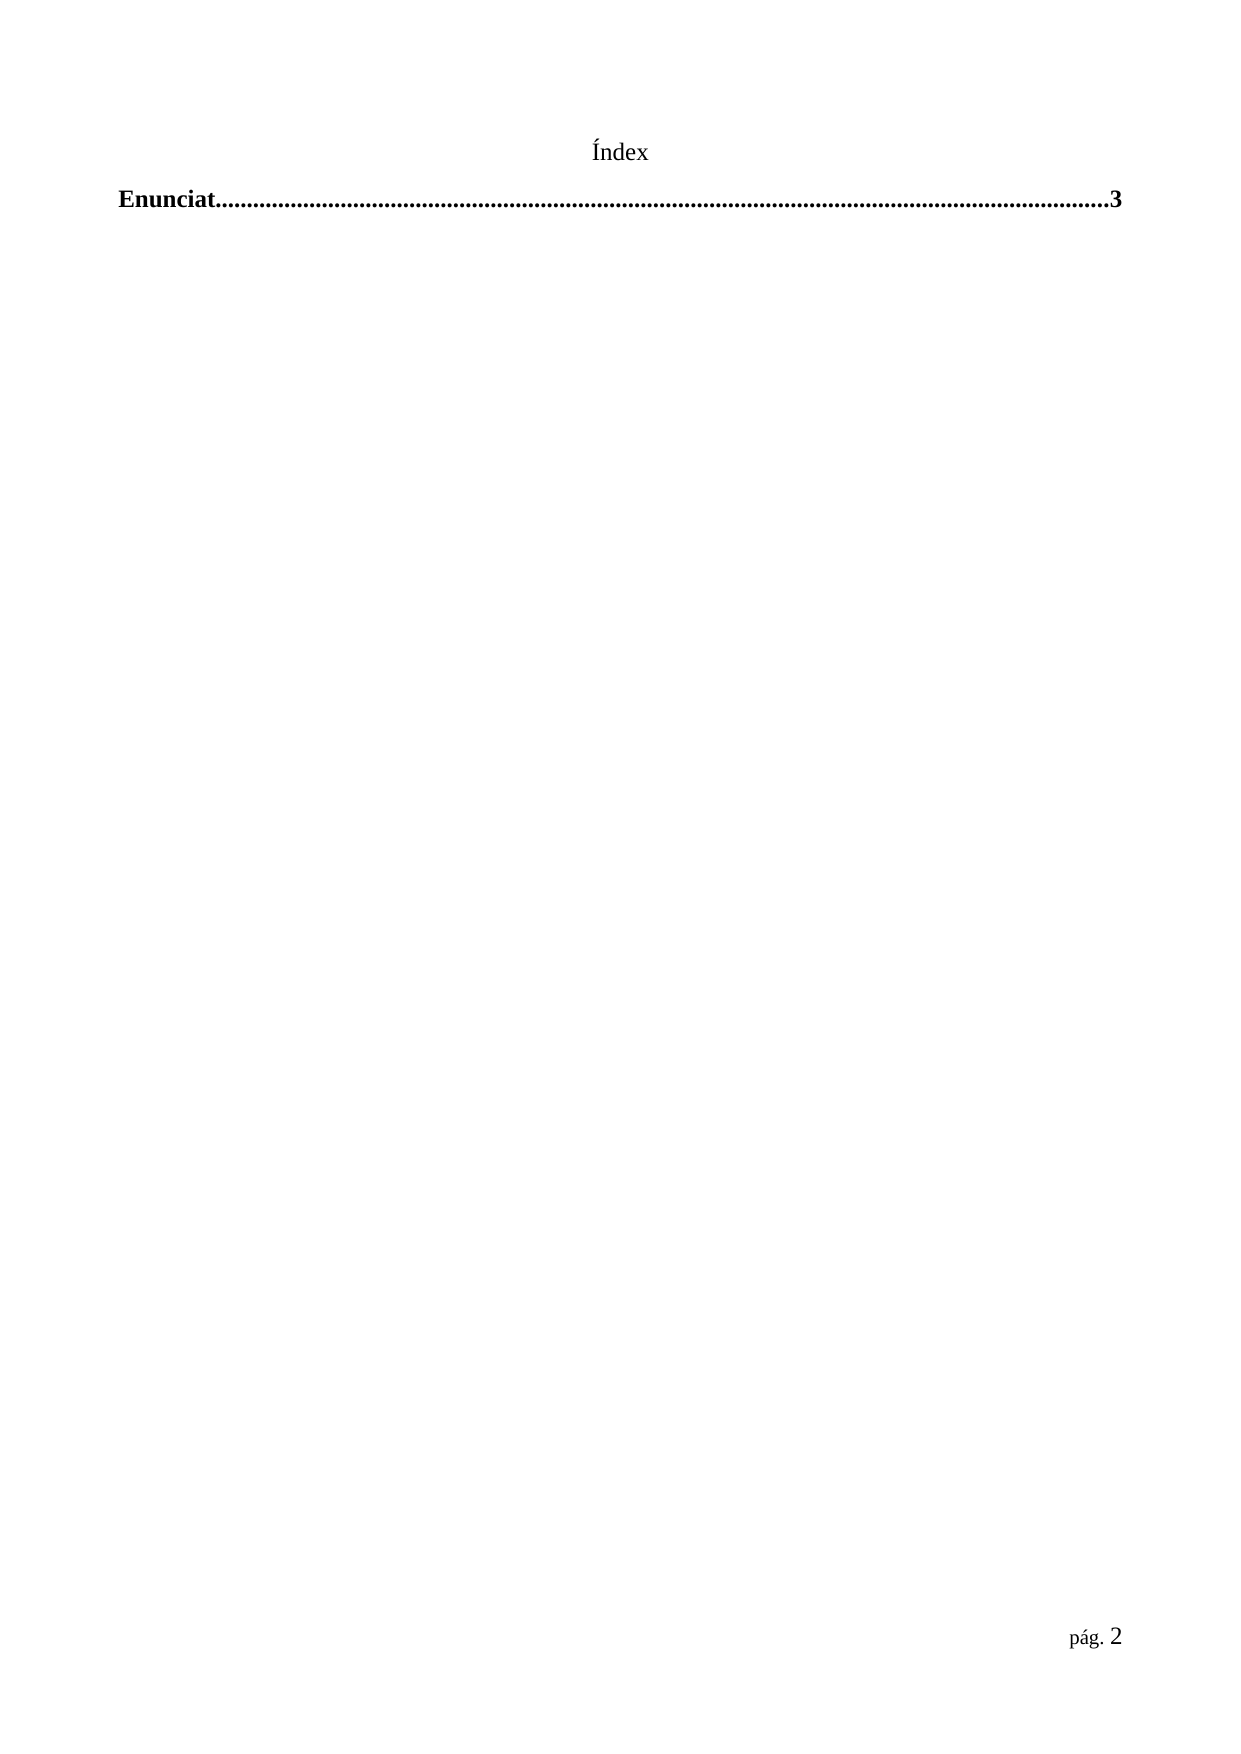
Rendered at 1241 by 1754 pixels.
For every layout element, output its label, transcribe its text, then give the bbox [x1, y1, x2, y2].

text Índex [118, 137, 1122, 166]
text Enunciat 3 [118, 184, 1122, 213]
